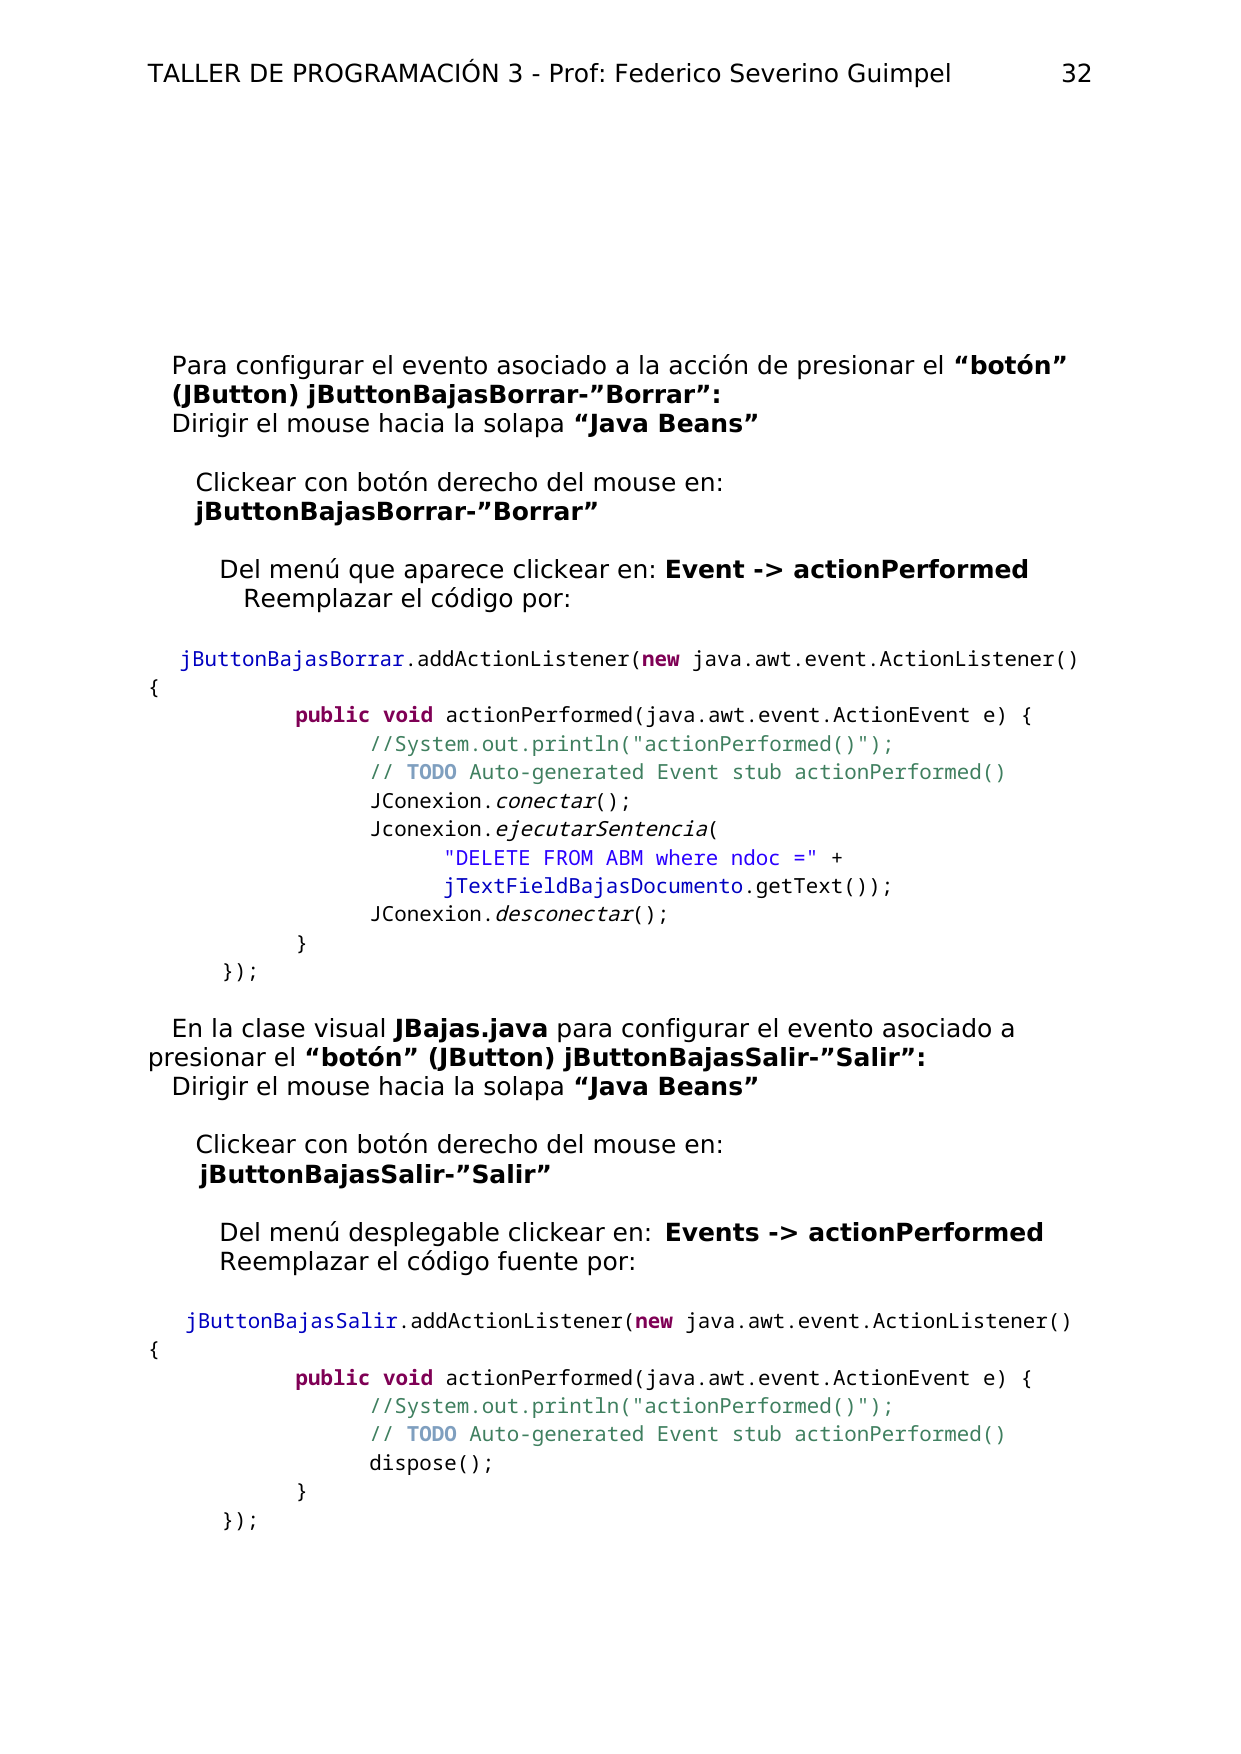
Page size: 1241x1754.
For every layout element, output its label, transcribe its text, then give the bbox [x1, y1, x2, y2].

text Del menú que aparece clickear en: Event -> actionPerformed [148, 555, 1093, 584]
text jButtonBajasSalir-”Salir” [148, 1160, 1093, 1189]
text }); [148, 1505, 1093, 1533]
text JConexion.desconectar(); [148, 899, 1093, 928]
text Dirigir el mouse hacia la solapa “Java Beans” [148, 409, 1093, 438]
text } [148, 928, 1093, 956]
text Para configurar el evento asociado a la acción de presionar el “botón” [148, 351, 1093, 380]
text public void actionPerformed(java.awt.event.ActionEvent e) { [148, 1363, 1093, 1391]
text jButtonBajasBorrar-”Borrar” [148, 497, 1093, 526]
text Clickear con botón derecho del mouse en: [148, 1131, 1093, 1160]
text //System.out.println("actionPerformed()"); [148, 1391, 1093, 1419]
text jTextFieldBajasDocumento.getText()); [148, 871, 1093, 899]
text jButtonBajasBorrar.addActionListener(new java.awt.event.ActionListener() { [148, 643, 1093, 701]
text JConexion.conectar(); [148, 786, 1093, 814]
text //System.out.println("actionPerformed()"); [148, 729, 1093, 757]
text }); [148, 956, 1093, 985]
text En la clase visual JBajas.java para configurar el evento asociado a presionar el “botón” (JButton) jButtonBajasSalir-”Salir”: [148, 1014, 1093, 1072]
text jButtonBajasSalir.addActionListener(new java.awt.event.ActionListener() { [148, 1306, 1093, 1363]
text } [148, 1476, 1093, 1505]
text // TODO Auto-generated Event stub actionPerformed() [148, 1419, 1093, 1448]
text "DELETE FROM ABM where ndoc =" + [148, 843, 1093, 871]
text public void actionPerformed(java.awt.event.ActionEvent e) { [148, 701, 1093, 729]
text (JButton) jButtonBajasBorrar-”Borrar”: [148, 380, 1093, 409]
text Jconexion.ejecutarSentencia( [148, 814, 1093, 843]
text Clickear con botón derecho del mouse en: [148, 468, 1093, 497]
text Dirigir el mouse hacia la solapa “Java Beans” [148, 1072, 1093, 1102]
text Reemplazar el código por: [148, 584, 1093, 613]
text dispose(); [148, 1448, 1093, 1476]
text Del menú desplegable clickear en: Events -> actionPerformed [148, 1218, 1093, 1247]
text Reemplazar el código fuente por: [148, 1247, 1093, 1277]
text // TODO Auto-generated Event stub actionPerformed() [148, 757, 1093, 786]
